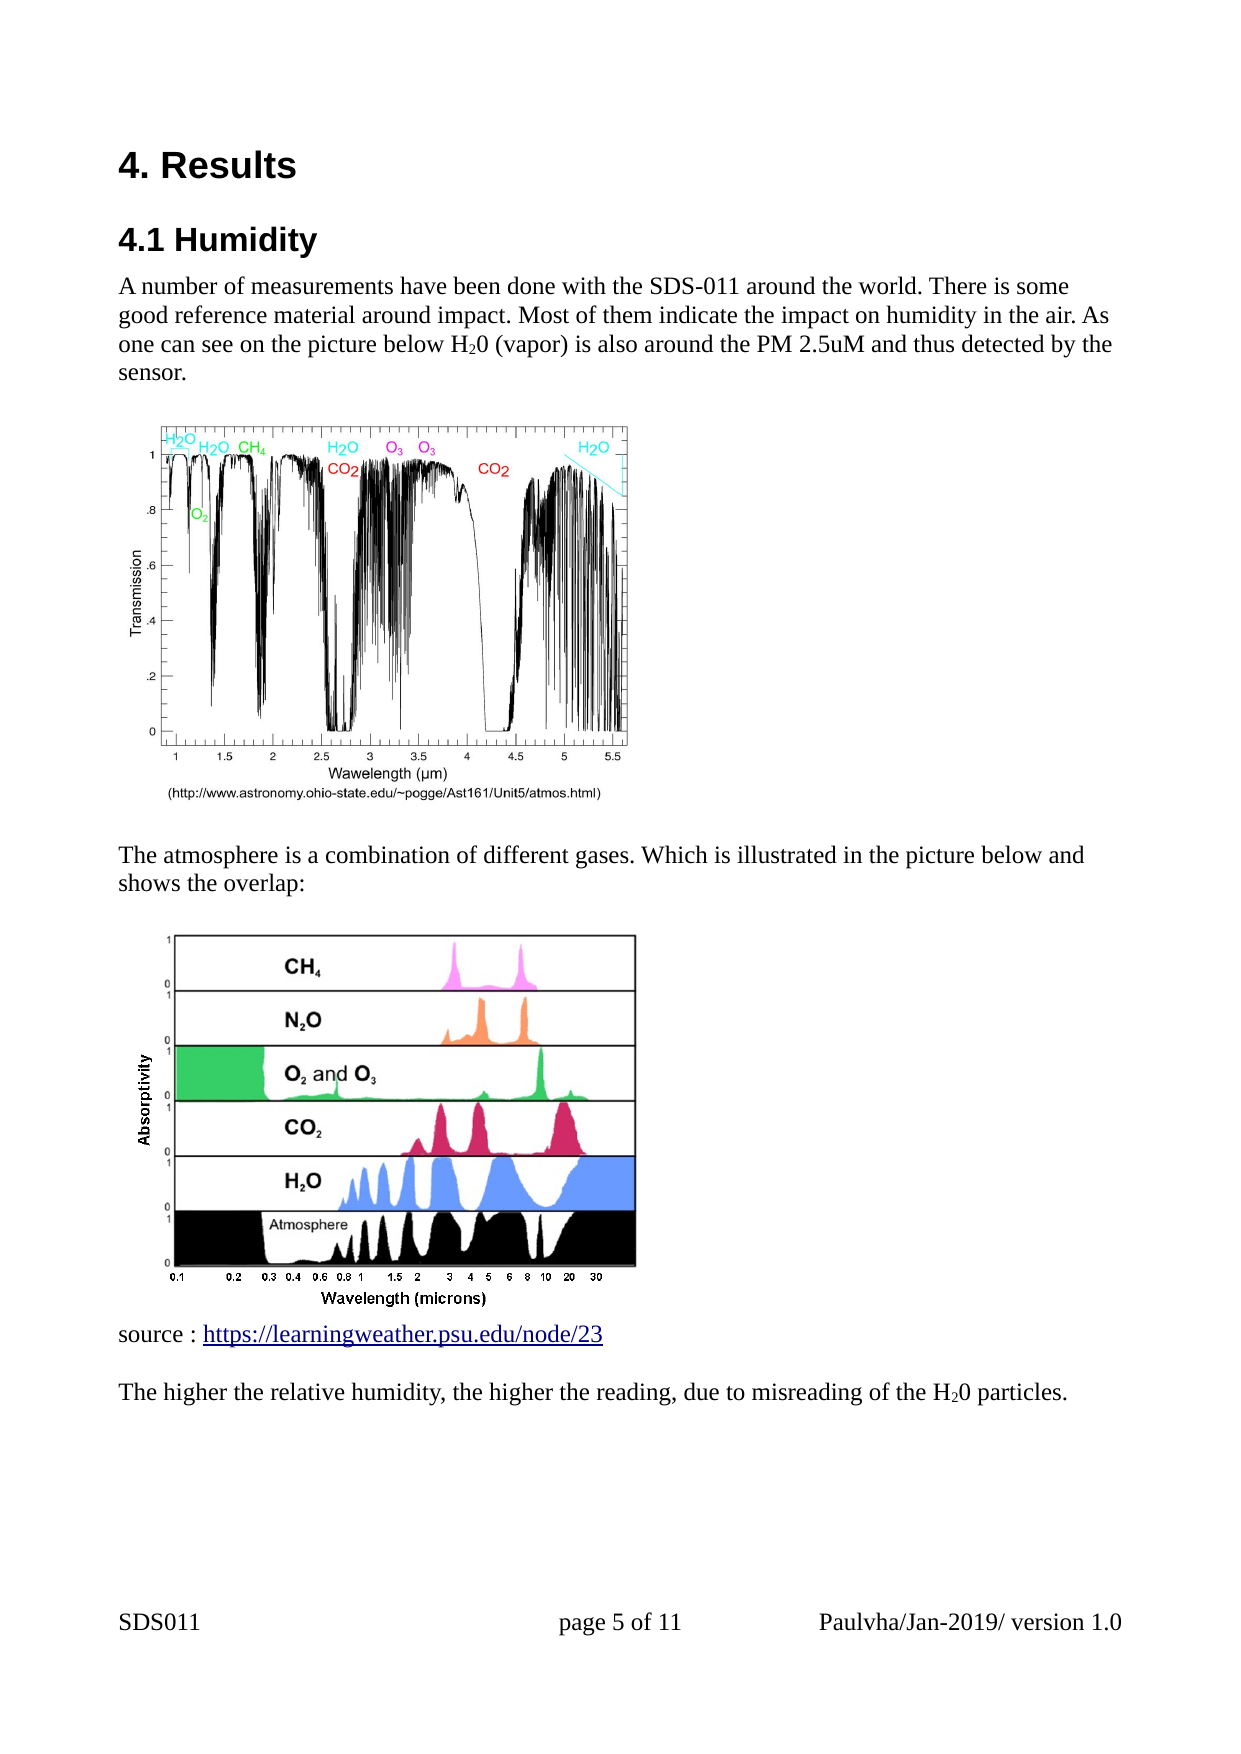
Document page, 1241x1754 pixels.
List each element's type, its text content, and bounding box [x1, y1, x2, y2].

subtitle 4.1 Humidity [118, 220, 1122, 259]
text The higher the relative humidity, the higher the reading, due to misreading of the H20 particles. [118, 1377, 1122, 1406]
text source : https://learningweather.psu.edu/node/23 [118, 926, 1122, 1348]
picture [118, 415, 640, 811]
text A number of measurements have been done with the SDS-011 around the world. There is some good reference material around impact. Most of them indicate the impact on humidity in the air. As one can see on the picture below H20 (vapor) is also around the PM 2.5uM and thus detected by the sensor. [118, 271, 1122, 386]
subtitle 4. Results [118, 143, 1122, 187]
text The atmosphere is a combination of different gases. Which is illustrated in the picture below and shows the overlap: [118, 840, 1122, 897]
picture [126, 931, 644, 1320]
